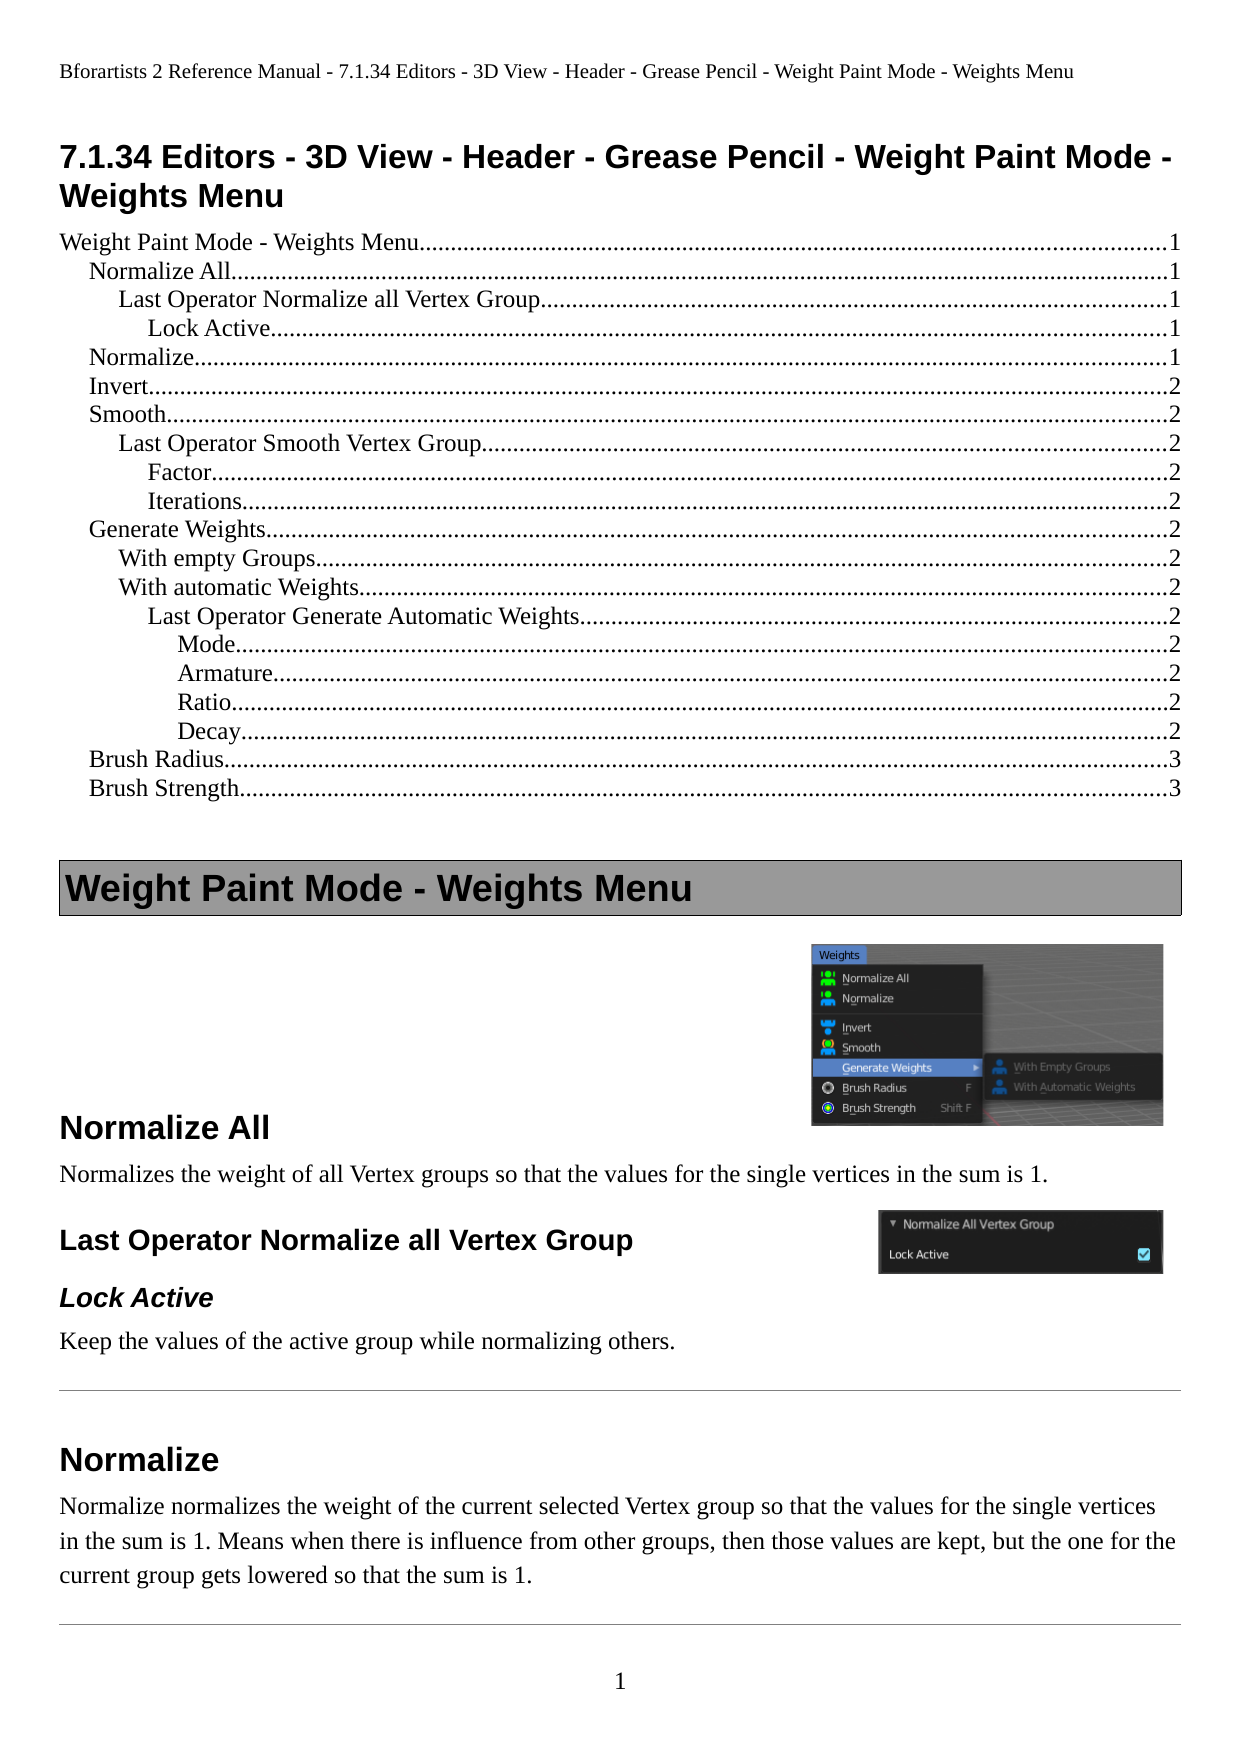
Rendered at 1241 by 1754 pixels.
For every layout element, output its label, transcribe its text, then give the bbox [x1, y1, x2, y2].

text Brush Radius 3 [88, 744, 1181, 773]
text Mode 2 [177, 629, 1181, 658]
text Generate Weights 2 [88, 514, 1181, 543]
text Keep the values of the active group while normalizing others. [59, 1326, 1181, 1355]
text Ratio 2 [177, 687, 1181, 716]
text Smooth 2 [88, 399, 1181, 428]
text Last Operator Normalize all Vertex Group 1 [118, 284, 1181, 313]
subtitle Normalize [59, 1440, 1181, 1479]
text Invert 2 [88, 371, 1181, 399]
text Normalize normalizes the weight of the current selected Vertex group so that the values for the single vertices in the sum is 1. Means when there is influence from other groups, then those values are kept, but the one for the current group gets lowered so that the sum is 1. [59, 1491, 1181, 1589]
text With automatic Weights 2 [118, 572, 1181, 601]
text Factor 2 [147, 457, 1181, 486]
picture [878, 1210, 1164, 1274]
table_header Weight Paint Mode - Weights Menu [60, 861, 1181, 915]
text Armature 2 [177, 658, 1181, 687]
subtitle Last Operator Normalize all Vertex Group [59, 1223, 878, 1257]
text With empty Groups 2 [118, 543, 1181, 572]
text Decay 2 [177, 716, 1181, 744]
text Iterations 2 [147, 486, 1181, 514]
text Lock Active 1 [147, 313, 1181, 342]
text Normalize All 1 [88, 256, 1181, 284]
picture [811, 944, 1164, 1126]
text Normalize 1 [88, 342, 1181, 371]
text Weight Paint Mode - Weights Menu 1 [59, 227, 1181, 256]
text Last Operator Smooth Vertex Group 2 [118, 428, 1181, 457]
subtitle Normalize All [59, 1108, 1181, 1147]
text Normalizes the weight of all Vertex groups so that the values for the single vertices in the sum is 1. [59, 1159, 1181, 1188]
subtitle Lock Active [59, 1282, 1181, 1313]
subtitle 7.1.34 Editors - 3D View - Header - Grease Pencil - Weight Paint Mode - Weights Menu [59, 138, 1181, 214]
text Brush Strength 3 [88, 773, 1181, 802]
text Last Operator Generate Automatic Weights 2 [147, 601, 1181, 629]
